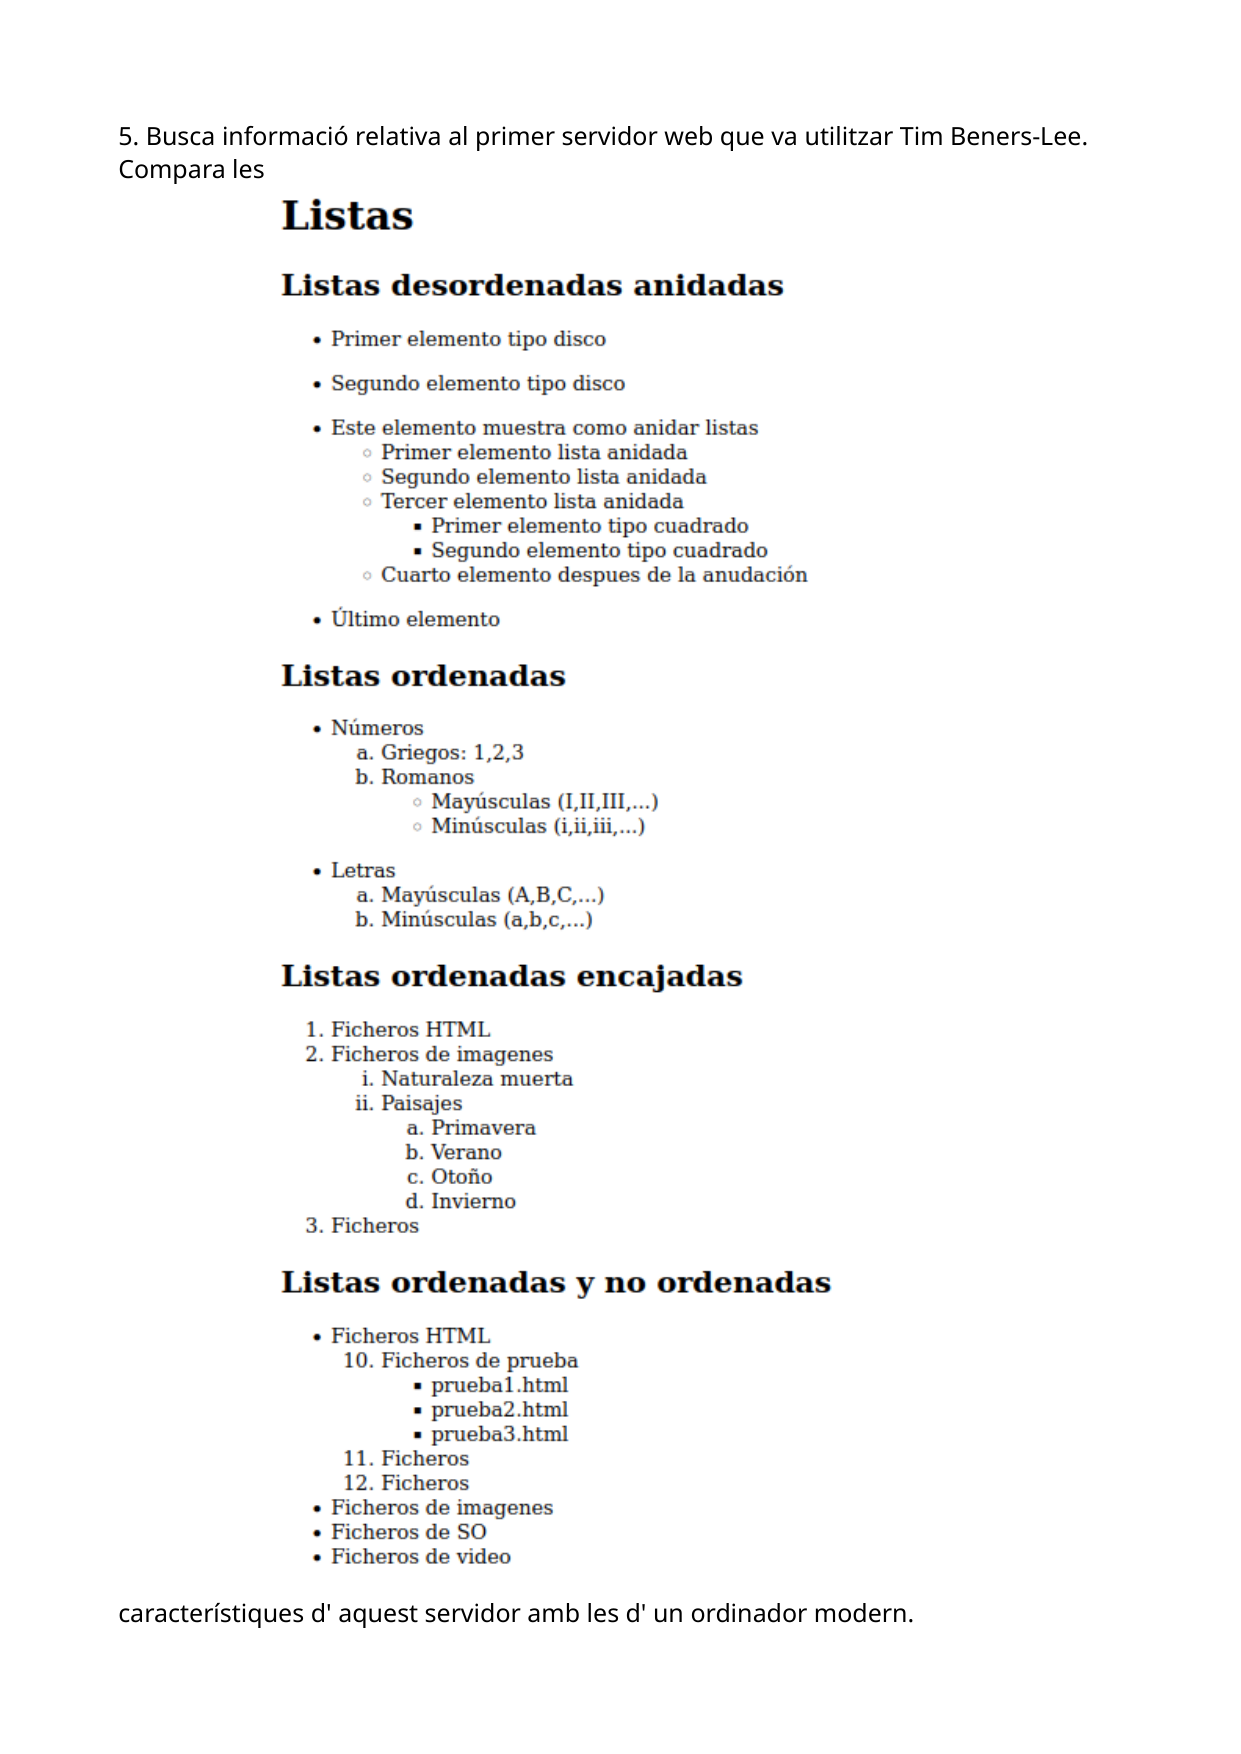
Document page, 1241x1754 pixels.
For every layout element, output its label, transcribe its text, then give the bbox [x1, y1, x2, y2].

picture [271, 167, 993, 1596]
text 5. Busca informació relativa al primer servidor web que va utilitzar Tim Beners-Lee. [118, 118, 1122, 152]
text Compara les característiques d' aquest servidor amb les d' un ordinador modern. [118, 152, 1122, 1629]
